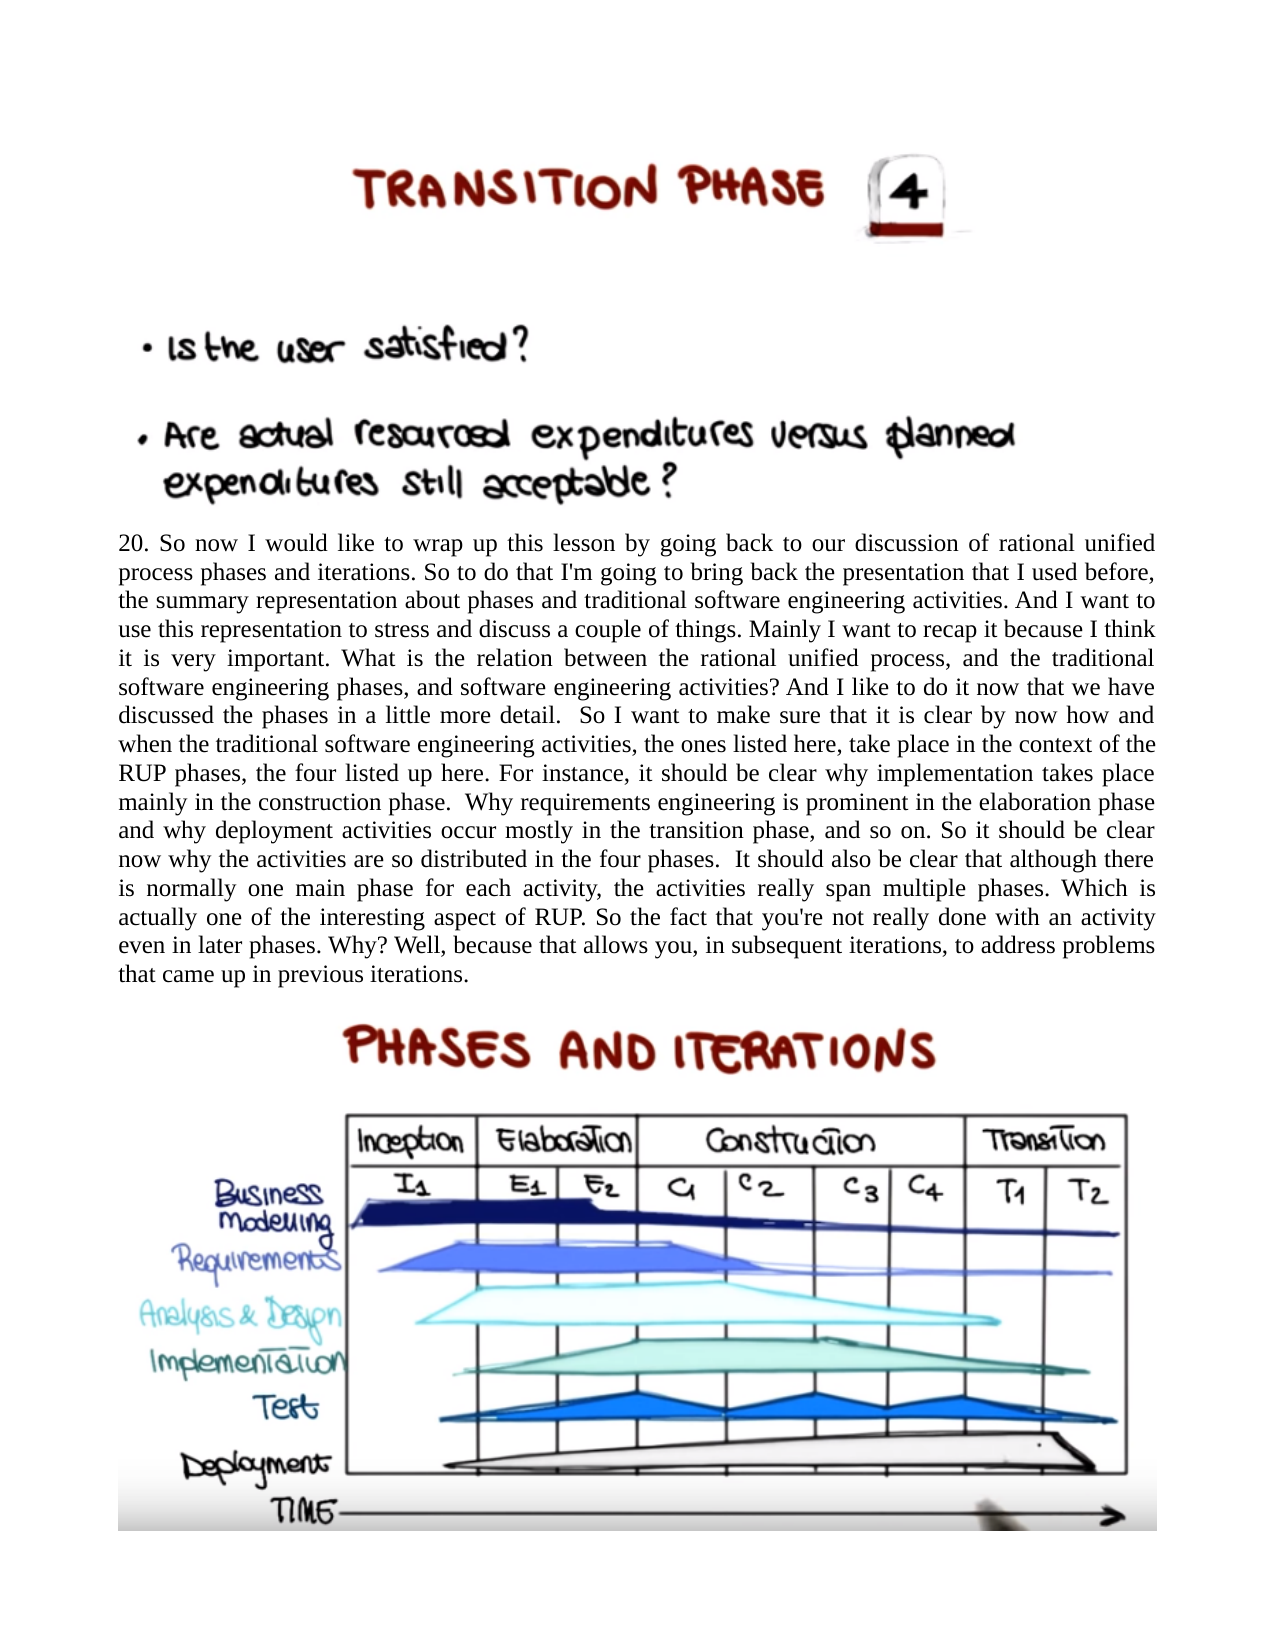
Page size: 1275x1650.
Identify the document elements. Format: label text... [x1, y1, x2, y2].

picture [118, 146, 1157, 528]
text 20. So now I would like to wrap up this lesson by going back to our discussion of rational unified process phases and iterations. So to do that I'm going to bring back the presentation that I used before, the summary representation about phases and traditional software engineering activities. And I want to use this representation to stress and discuss a couple of things. Mainly I want to recap it because I think it is very important. What is the relation between the rational unified process, and the traditional software engineering phases, and software engineering activities? And I like to do it now that we have discussed the phases in a little more detail. So I want to make sure that it is clear by now how and when the traditional software engineering activities, the ones listed here, take place in the context of the RUP phases, the four listed up here. For instance, it should be clear why implementation takes place mainly in the construction phase. Why requirements engineering is prominent in the elaboration phase and why deployment activities occur mostly in the transition phase, and so on. So it should be clear now why the activities are so distributed in the four phases. It should also be clear that although there is normally one main phase for each activity, the activities really span multiple phases. Which is actually one of the interesting aspect of RUP. So the fact that you're not really done with an activity even in later phases. Why? Well, because that allows you, in subsequent iterations, to address problems that came up in previous iterations. [118, 528, 1157, 988]
picture [118, 1016, 1157, 1531]
